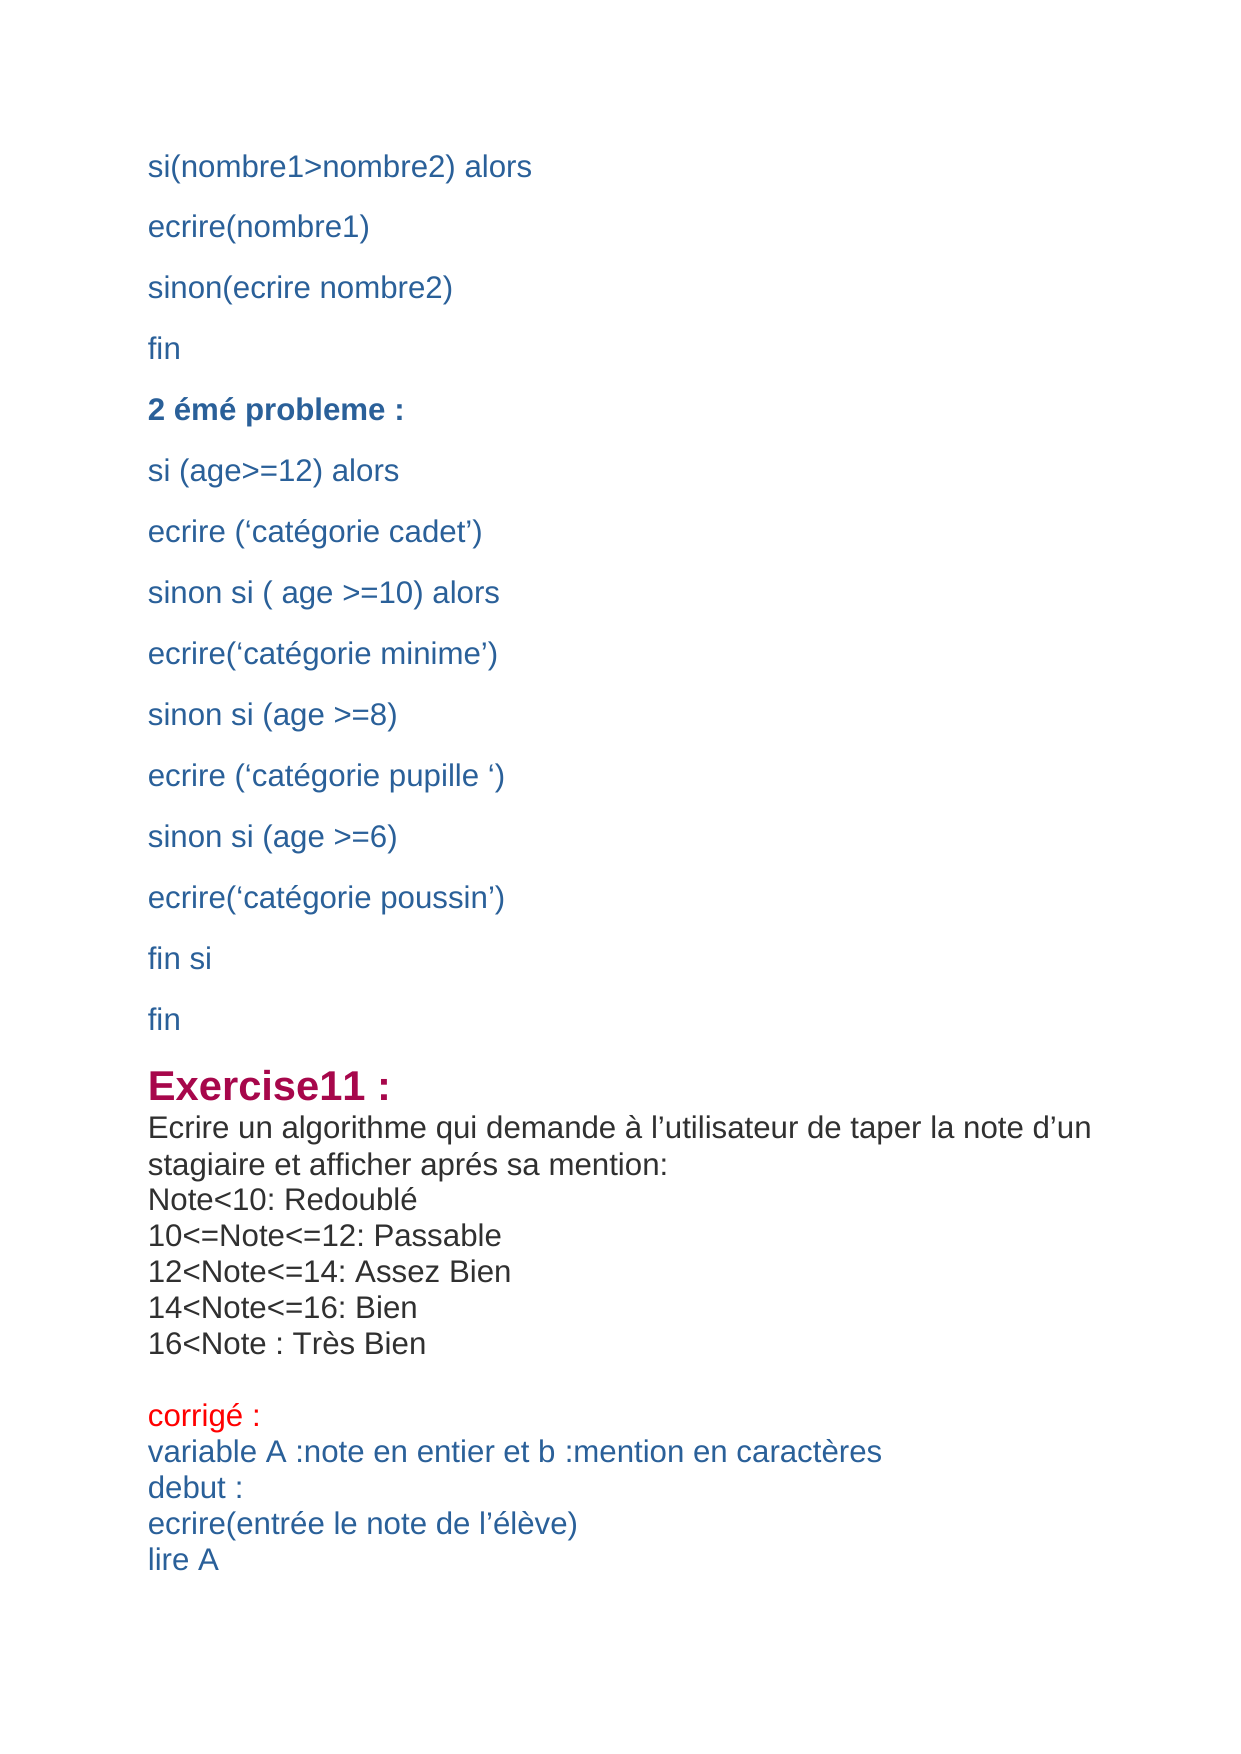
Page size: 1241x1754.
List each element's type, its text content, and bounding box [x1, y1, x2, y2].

text ecrire(nombre1) [148, 208, 1093, 244]
text ecrire(‘catégorie minime’) [148, 635, 1093, 671]
text sinon si ( age >=10) alors [148, 574, 1093, 610]
text ecrire (‘catégorie pupille ‘) [148, 757, 1093, 793]
text si (age>=12) alors [148, 452, 1093, 488]
text debut : [148, 1469, 1093, 1505]
text fin [148, 1001, 1093, 1037]
text Ecrire un algorithme qui demande à l’utilisateur de taper la note d’un stagiaire et afficher aprés sa mention: [148, 1109, 1093, 1181]
text sinon(ecrire nombre2) [148, 269, 1093, 305]
text lire A [148, 1541, 1093, 1577]
text fin si [148, 940, 1093, 976]
text Note<10: Redoublé [148, 1181, 1093, 1217]
text Exercise11 : [148, 1062, 1093, 1109]
text 2 émé probleme : [148, 391, 1093, 427]
text sinon si (age >=6) [148, 818, 1093, 854]
text fin [148, 330, 1093, 366]
text ecrire (‘catégorie cadet’) [148, 513, 1093, 549]
text 10<=Note<=12: Passable [148, 1217, 1093, 1253]
text variable A :note en entier et b :mention en caractères [148, 1433, 1093, 1469]
text sinon si (age >=8) [148, 696, 1093, 732]
text 12<Note<=14: Assez Bien [148, 1253, 1093, 1289]
text 14<Note<=16: Bien [148, 1289, 1093, 1325]
text corrigé : [148, 1397, 1093, 1433]
text ecrire(‘catégorie poussin’) [148, 879, 1093, 915]
text si(nombre1>nombre2) alors [148, 148, 1093, 183]
text 16<Note : Très Bien [148, 1325, 1093, 1361]
text ecrire(entrée le note de l’élève) [148, 1505, 1093, 1541]
